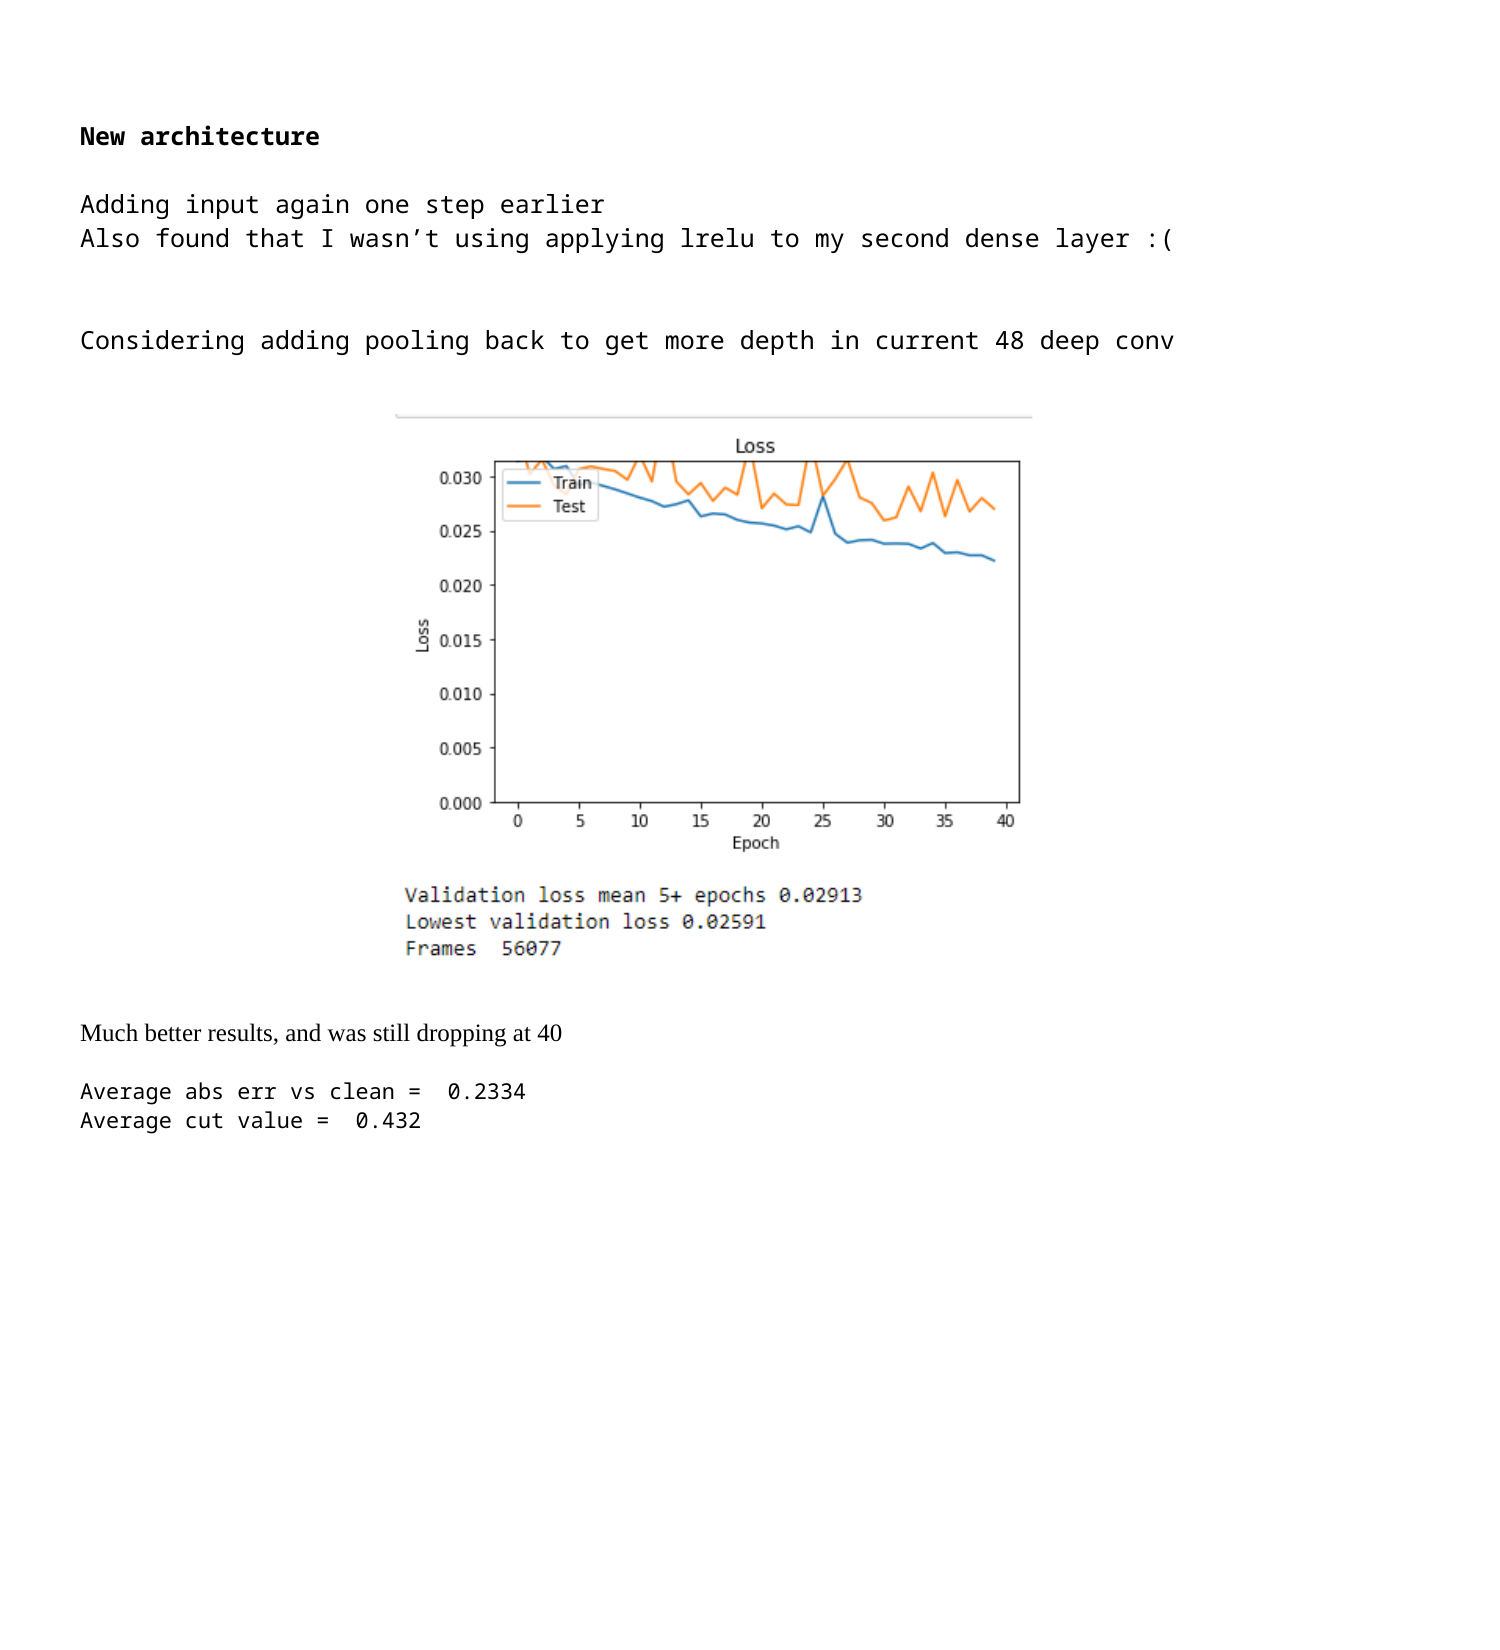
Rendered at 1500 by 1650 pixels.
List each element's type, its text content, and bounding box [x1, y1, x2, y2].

text Much better results, and was still dropping at 40 [80, 1018, 1448, 1047]
text New architecture [80, 118, 1448, 152]
text Also found that I wasn’t using applying lrelu to my second dense layer :( [80, 221, 1448, 255]
text Average abs err vs clean = 0.2334 [80, 1076, 1448, 1106]
picture [377, 414, 1033, 968]
text Adding input again one step earlier [80, 187, 1448, 221]
text Average cut value = 0.432 [80, 1106, 1448, 1135]
text Considering adding pooling back to get more depth in current 48 deep conv [80, 323, 1448, 357]
